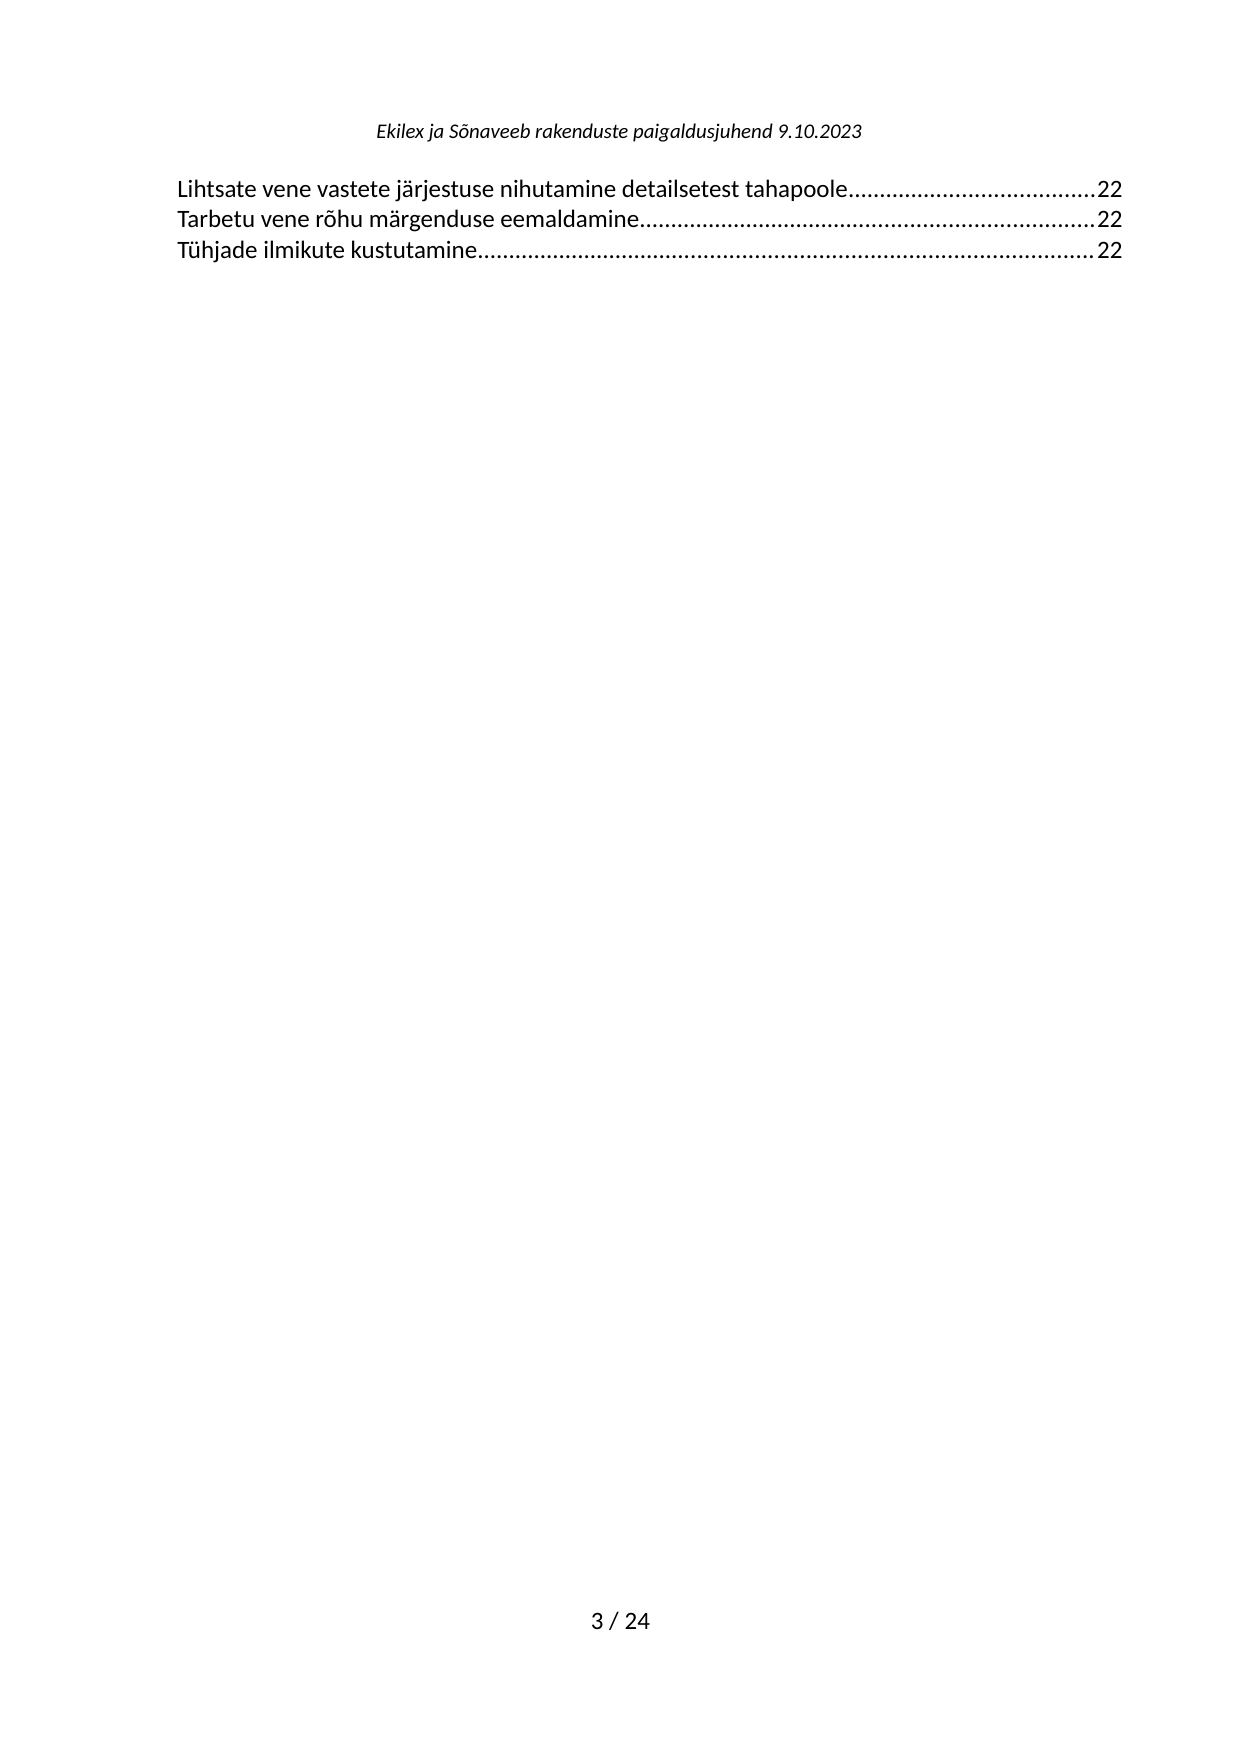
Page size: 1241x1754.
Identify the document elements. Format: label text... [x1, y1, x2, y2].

text Tarbetu vene rõhu märgenduse eemaldamine 22 [177, 203, 1122, 234]
text Lihtsate vene vastete järjestuse nihutamine detailsetest tahapoole 22 [177, 173, 1122, 203]
text Tühjade ilmikute kustutamine 22 [177, 234, 1122, 264]
